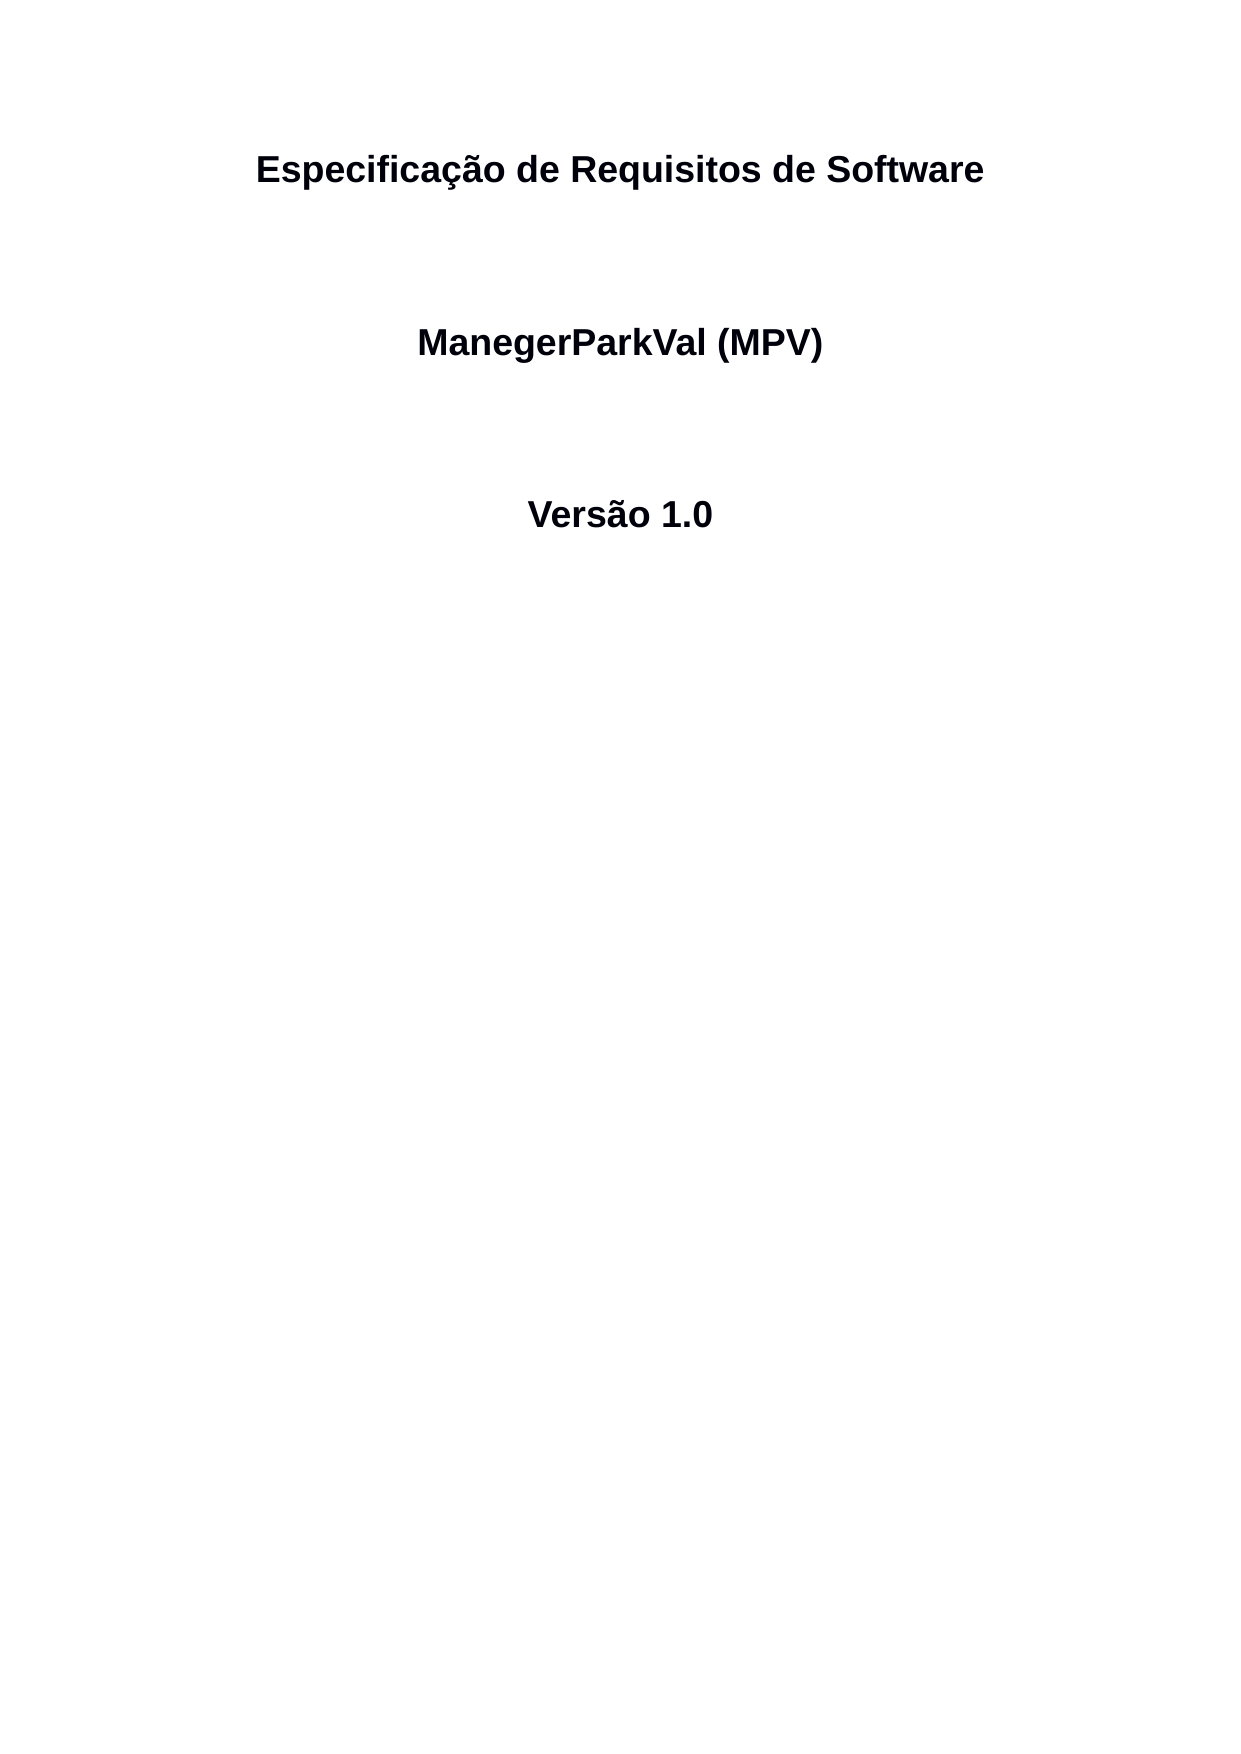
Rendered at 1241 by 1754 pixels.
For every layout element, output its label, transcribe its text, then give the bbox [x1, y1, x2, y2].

text Versão 1.0 [148, 493, 1092, 536]
text ManegerParkVal (MPV) [148, 320, 1092, 363]
text Especificação de Requisitos de Software [148, 148, 1092, 191]
